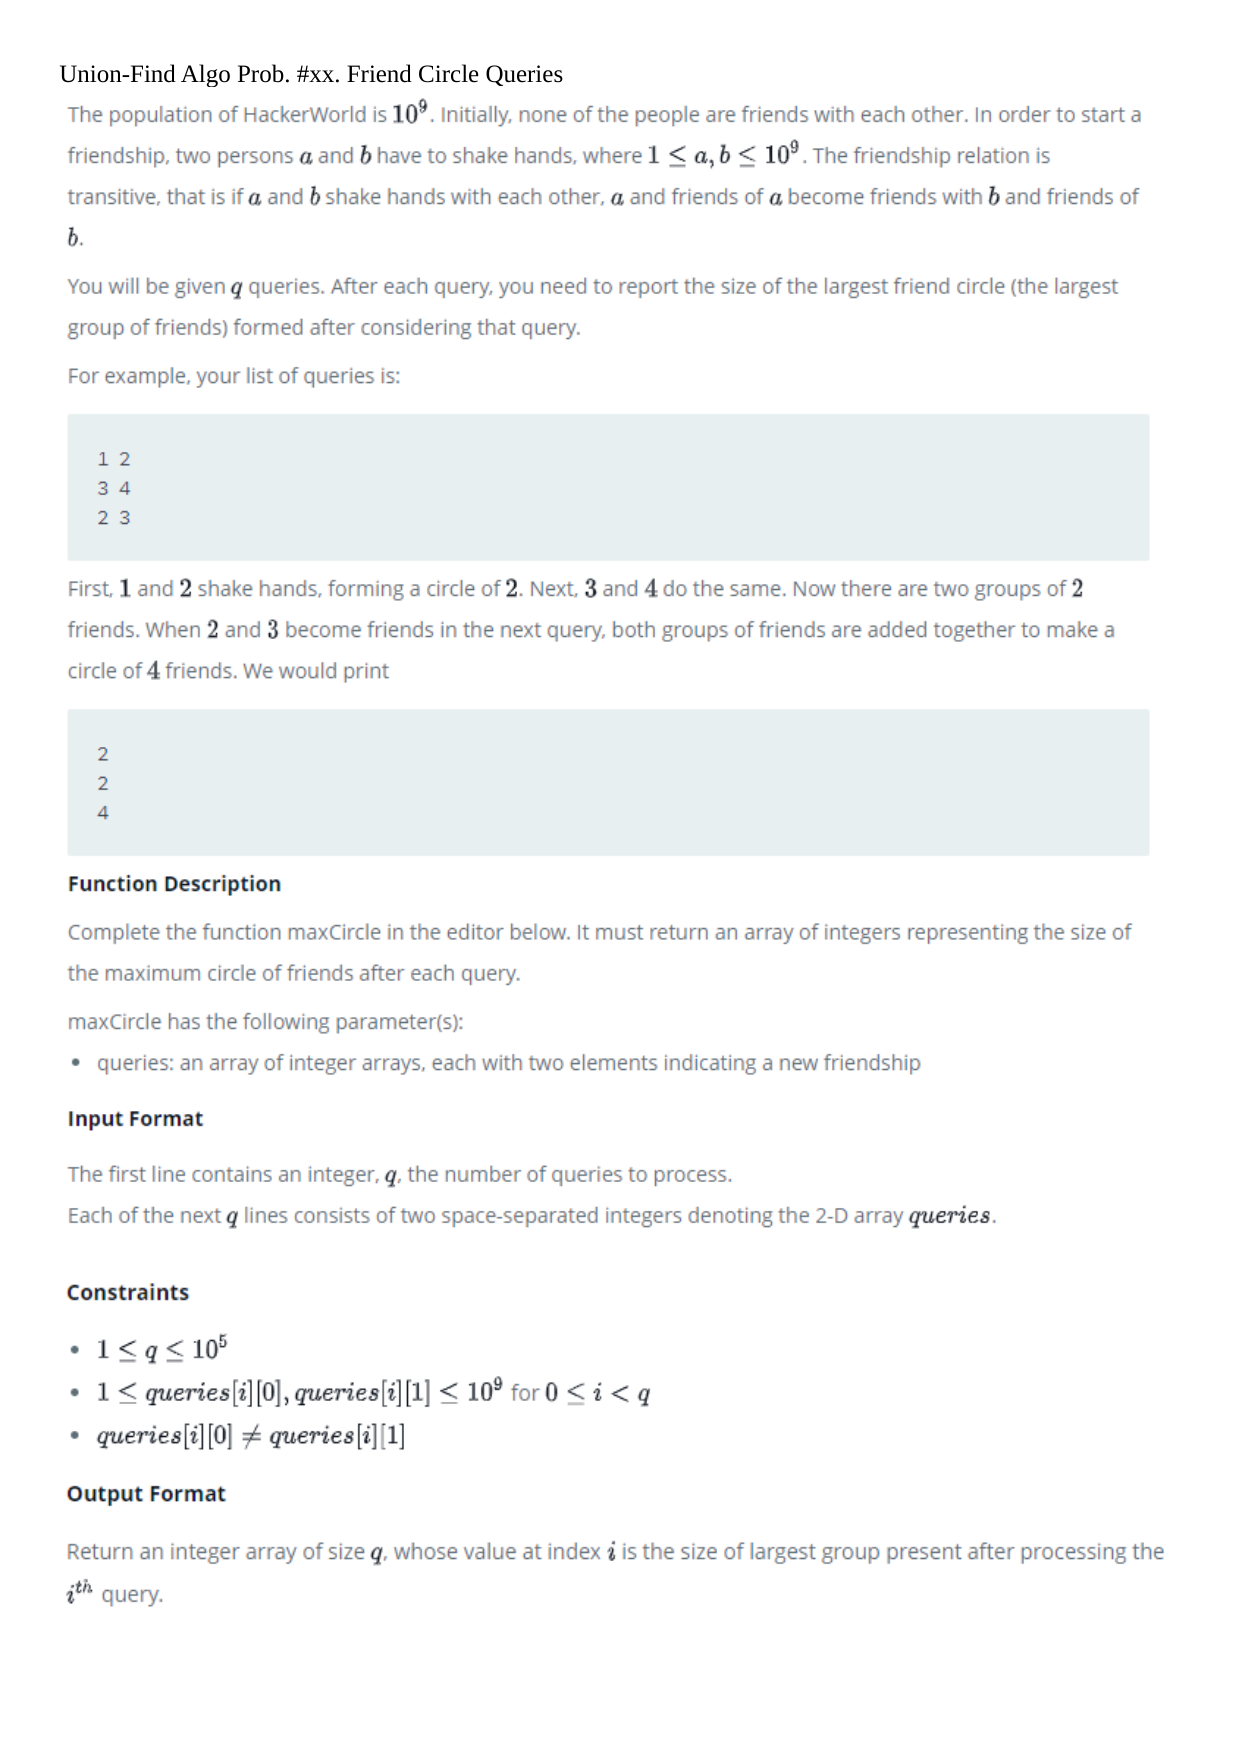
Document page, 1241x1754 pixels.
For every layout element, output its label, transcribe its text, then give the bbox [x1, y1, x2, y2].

picture [59, 1279, 1182, 1622]
picture [59, 87, 1182, 1251]
text Union-Find Algo Prob. #xx. Friend Circle Queries [59, 59, 1181, 87]
